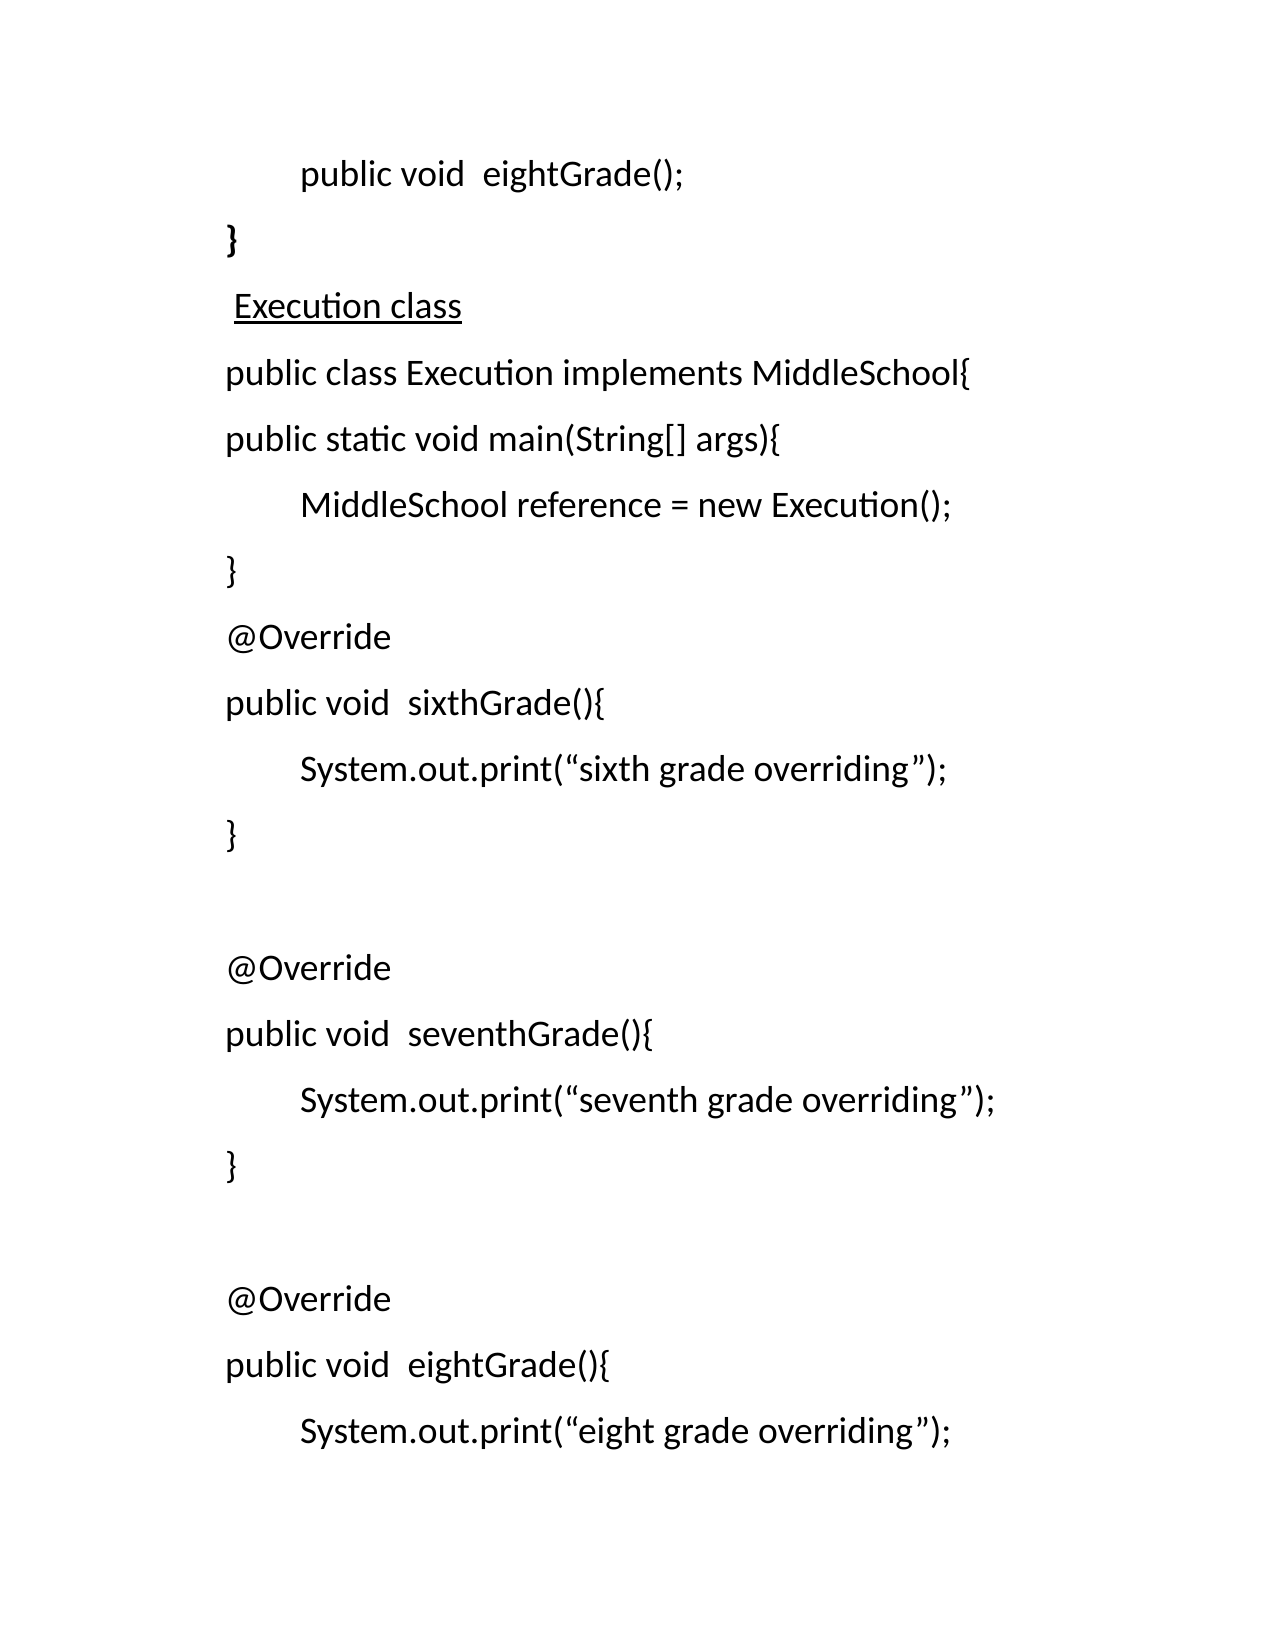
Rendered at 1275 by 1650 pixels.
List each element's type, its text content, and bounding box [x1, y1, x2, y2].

text public void eightGrade(); [150, 150, 1125, 196]
text MiddleSchool reference = new Execution(); [150, 481, 1125, 527]
text @Override [150, 944, 1125, 989]
text Execution class [150, 282, 1125, 328]
text public void seventhGrade(){ [150, 1010, 1125, 1056]
text public void sixthGrade(){ [150, 679, 1125, 725]
text System.out.print(“seventh grade overriding”); [150, 1076, 1125, 1122]
text public static void main(String[] args){ [150, 414, 1125, 460]
text } [150, 811, 1125, 857]
text @Override [150, 1274, 1125, 1320]
text } [150, 1142, 1125, 1188]
text System.out.print(“sixth grade overriding”); [150, 745, 1125, 791]
text System.out.print(“eight grade overriding”); [150, 1407, 1125, 1453]
text @Override [150, 613, 1125, 659]
text public class Execution implements MiddleSchool{ [150, 348, 1125, 394]
text } [150, 216, 1125, 262]
text public void eightGrade(){ [150, 1341, 1125, 1386]
text } [150, 547, 1125, 593]
